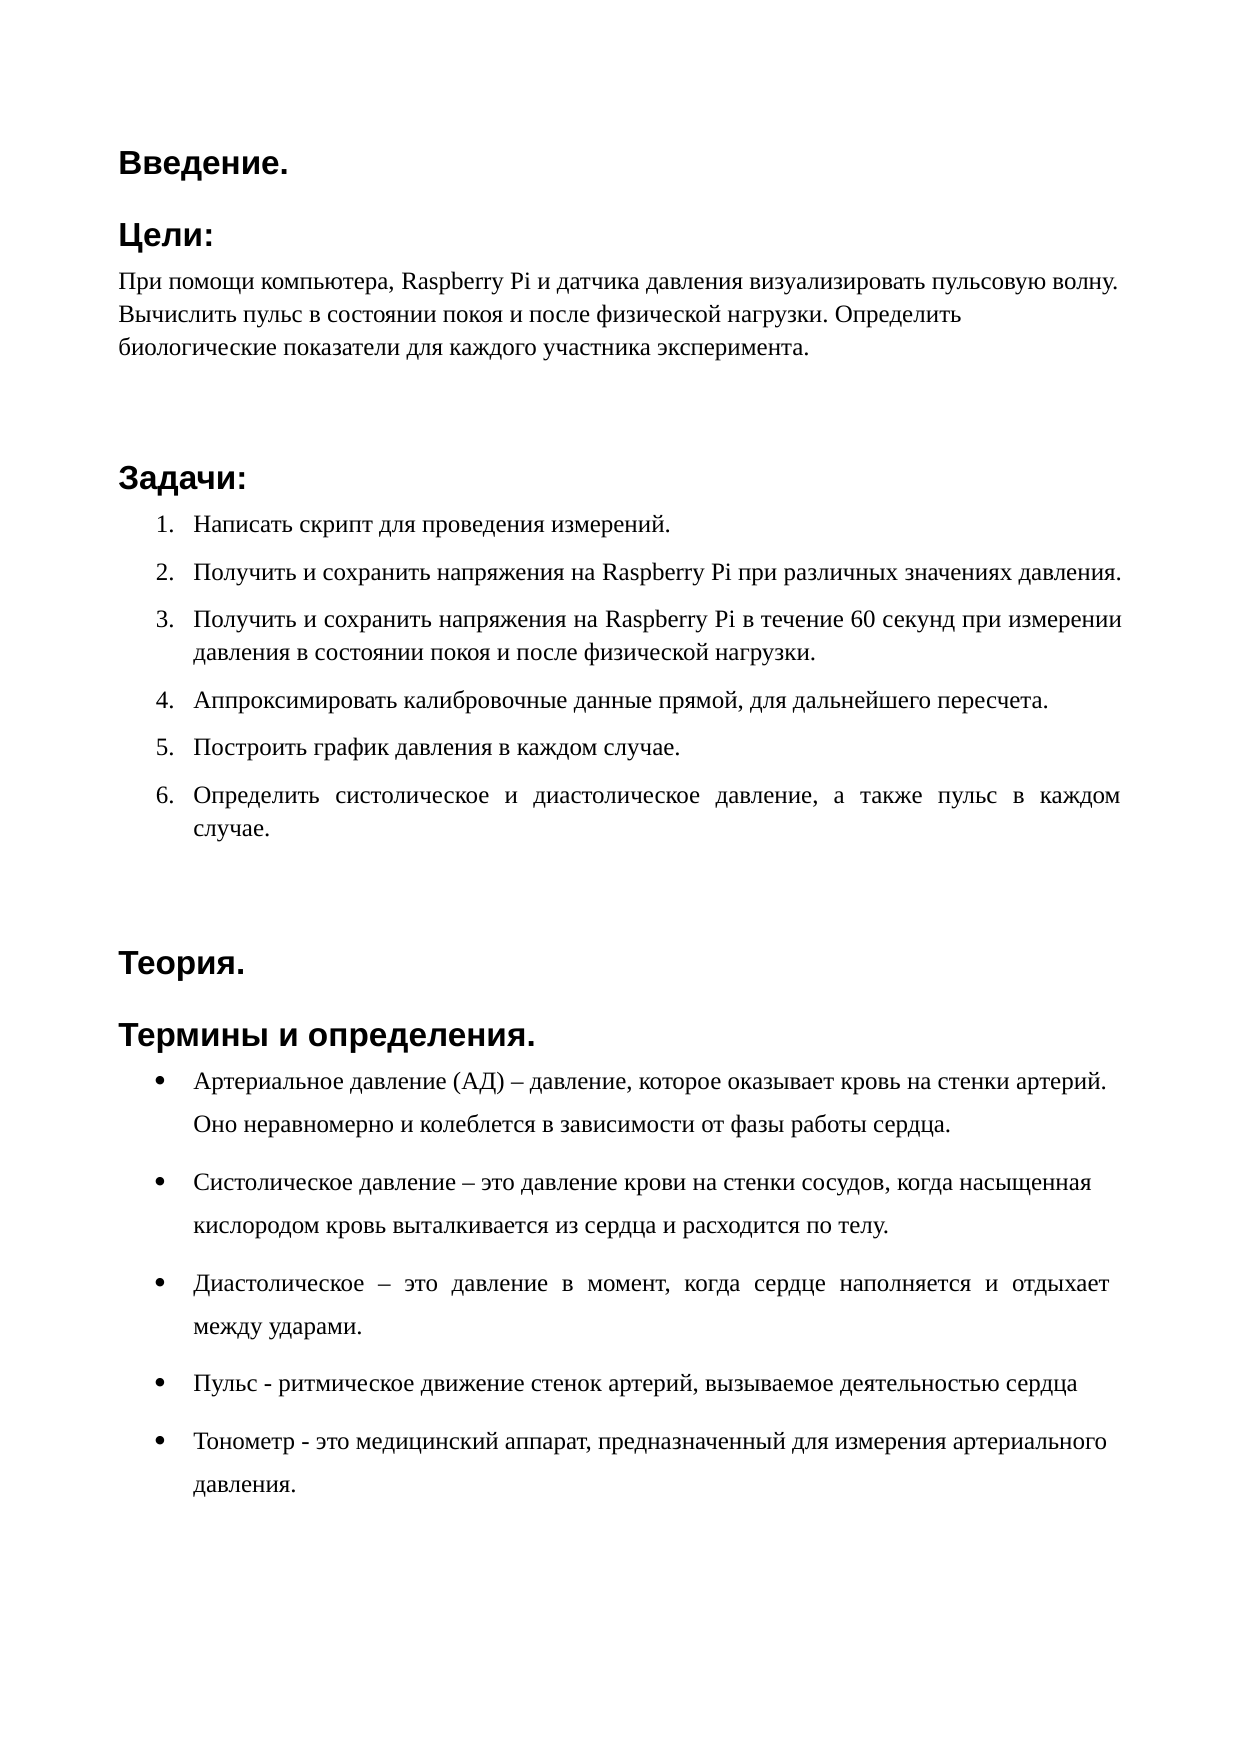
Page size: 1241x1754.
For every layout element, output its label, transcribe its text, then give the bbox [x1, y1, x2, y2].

list Построить график давления в каждом случае. [156, 732, 1122, 761]
text При помощи компьютера, Raspberry Pi и датчика давления визуализировать пульсовую волну. Вычислить пульс в состоянии покоя и после физической нагрузки. Определить биологические показатели для каждого участника эксперимента. [118, 266, 1122, 361]
list Артериальное давление (АД) – давление, которое оказывает кровь на стенки артерий. Оно неравномерно и колеблется в зависимости от фазы работы сердца. [156, 1066, 1110, 1138]
subtitle Теория. [118, 943, 1122, 982]
list Получить и сохранить напряжения на Raspberry Pi при различных значениях давления. [156, 557, 1122, 585]
subtitle Задачи: [118, 458, 1122, 496]
subtitle Цели: [118, 215, 1122, 253]
list Тонометр - это медицинский аппарат, предназначенный для измерения артериального давления. [156, 1426, 1110, 1498]
subtitle Введение. [118, 143, 1122, 182]
list Определить систолическое и диастолическое давление, а также пульс в каждом случае. [156, 780, 1122, 842]
list Аппроксимировать калибровочные данные прямой, для дальнейшего пересчета. [156, 685, 1122, 713]
list Получить и сохранить напряжения на Raspberry Pi в течение 60 секунд при измерении давления в состоянии покоя и после физической нагрузки. [156, 604, 1122, 666]
subtitle Термины и определения. [118, 1015, 1122, 1053]
list Диастолическое – это давление в момент, когда сердце наполняется и отдыхает между ударами. [156, 1268, 1110, 1339]
list Систолическое давление – это давление крови на стенки сосудов, когда насыщенная кислородом кровь выталкивается из сердца и расходится по телу. [156, 1167, 1110, 1239]
list Пульс - ритмическое движение стенок артерий, вызываемое деятельностью сердца [156, 1368, 1110, 1397]
list Написать скрипт для проведения измерений. [156, 509, 1122, 538]
